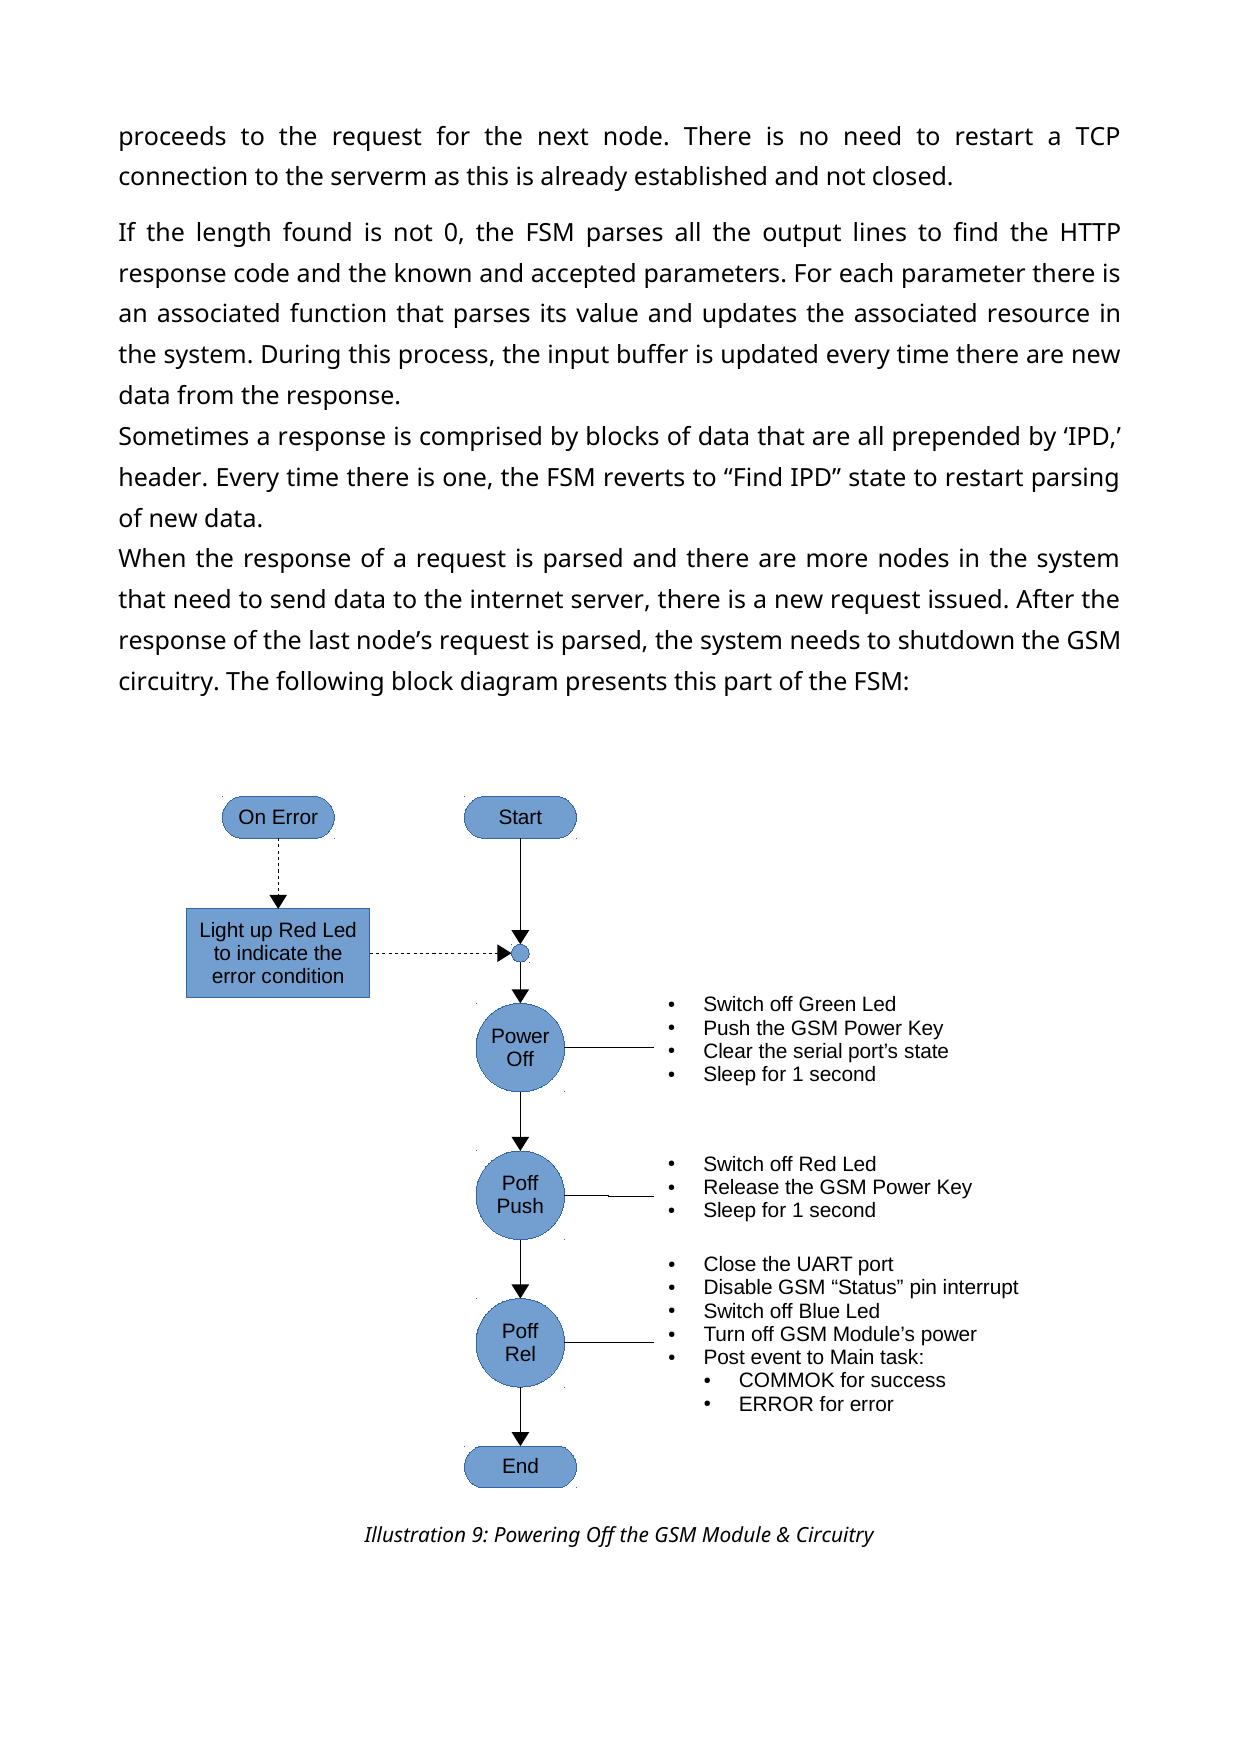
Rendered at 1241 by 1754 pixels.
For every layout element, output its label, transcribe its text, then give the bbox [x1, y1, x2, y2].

text If the length found is not 0, the FSM parses all the output lines to find the HTTP response code and the known and accepted parameters. For each parameter there is an associated function that parses its value and updates the associated resource in the system. During this process, the input buffer is updated every time there are new data from the response. [118, 214, 1122, 412]
text Sometimes a response is comprised by blocks of data that are all prepended by ‘IPD,’ header. Every time there is one, the FSM reverts to “Find IPD” state to restart parsing of new data. [118, 418, 1122, 534]
text When the response of a request is parsed and there are more nodes in the system that need to send data to the internet server, there is a new request issued. After the response of the last node’s request is parsed, the system needs to shutdown the GSM circuitry. The following block diagram presents this part of the FSM: [118, 541, 1122, 698]
text Illustration 9: Powering Off the GSM Module & Circuitry [150, 1520, 1090, 1549]
text [150, 760, 1090, 772]
text Because of the IP headers in the response, the first thing that should be found in it is the ‘+IPD,’ litteral that specifies the return length in characters. After finding this litteral, the FSM tries to parse the length parameter and if it is found to be 0m it proceeds to the request for the next node. There is no need to restart a TCP connection to the serverm as this is already established and not closed. [118, 118, 1122, 193]
